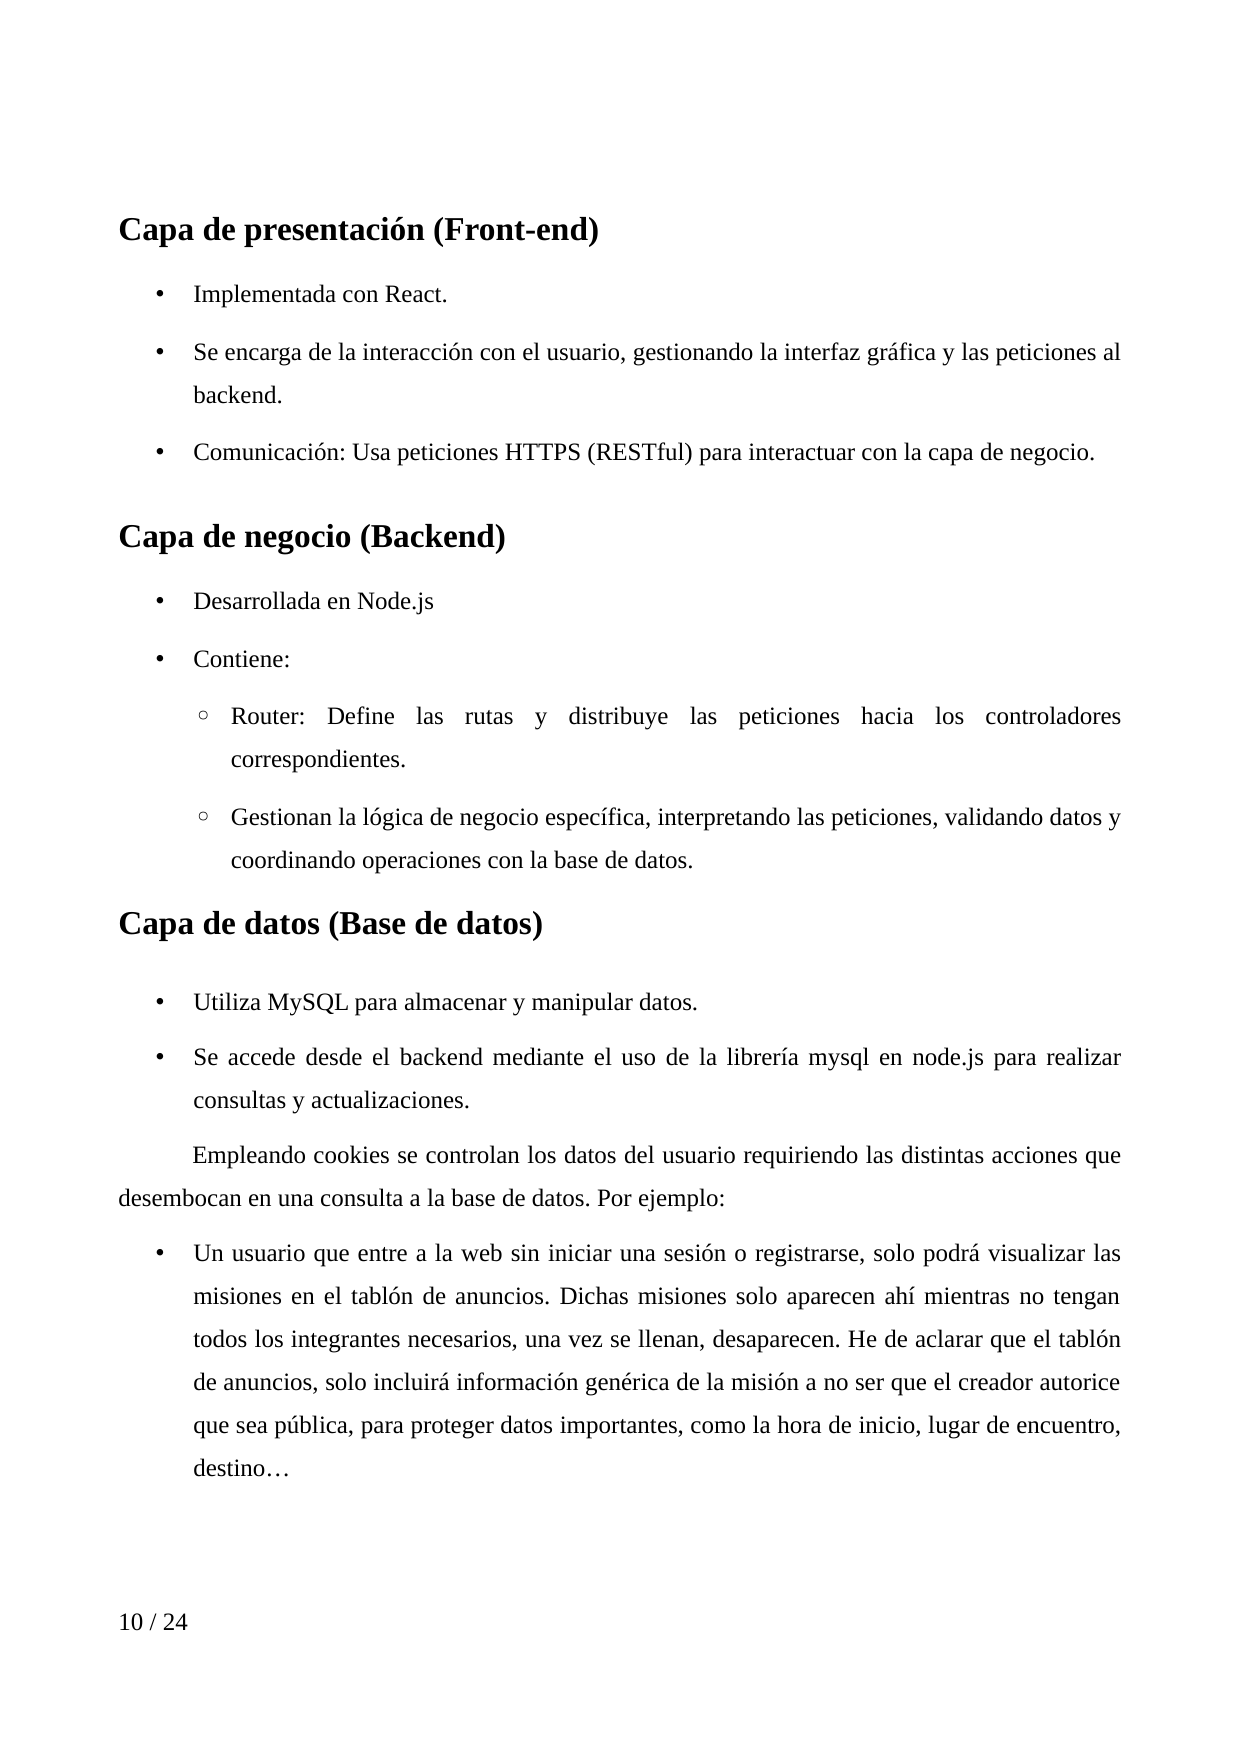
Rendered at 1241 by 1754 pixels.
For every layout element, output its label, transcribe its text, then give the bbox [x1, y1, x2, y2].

list Implementada con React. [156, 279, 1122, 308]
list Router: Define las rutas y distribuye las peticiones hacia los controladores correspondientes. [193, 701, 1122, 773]
text Capa de datos (Base de datos) [118, 903, 1122, 941]
subtitle Capa de presentación (Front-end) [118, 209, 1122, 247]
list Desarrollada en Node.js [156, 586, 1122, 615]
list Se encarga de la interacción con el usuario, gestionando la interfaz gráfica y las peticiones al backend. [156, 337, 1122, 408]
list Contiene: [156, 644, 1122, 672]
list Gestionan la lógica de negocio específica, interpretando las peticiones, validando datos y coordinando operaciones con la base de datos. [193, 802, 1122, 874]
list Se accede desde el backend mediante el uso de la librería mysql en node.js para realizar consultas y actualizaciones. [156, 1042, 1122, 1114]
subtitle Capa de negocio (Backend) [118, 516, 1122, 554]
list Comunicación: Usa peticiones HTTPS (RESTful) para interactuar con la capa de negocio. [156, 437, 1122, 466]
list Utiliza MySQL para almacenar y manipular datos. [156, 987, 1122, 1016]
text Empleando cookies se controlan los datos del usuario requiriendo las distintas acciones que desembocan en una consulta a la base de datos. Por ejemplo: [118, 1140, 1122, 1212]
list Un usuario que entre a la web sin iniciar una sesión o registrarse, solo podrá visualizar las misiones en el tablón de anuncios. Dichas misiones solo aparecen ahí mientras no tengan todos los integrantes necesarios, una vez se llenan, desaparecen. He de aclarar que el tablón de anuncios, solo incluirá información genérica de la misión a no ser que el creador autorice que sea pública, para proteger datos importantes, como la hora de inicio, lugar de encuentro, destino… [156, 1238, 1122, 1482]
